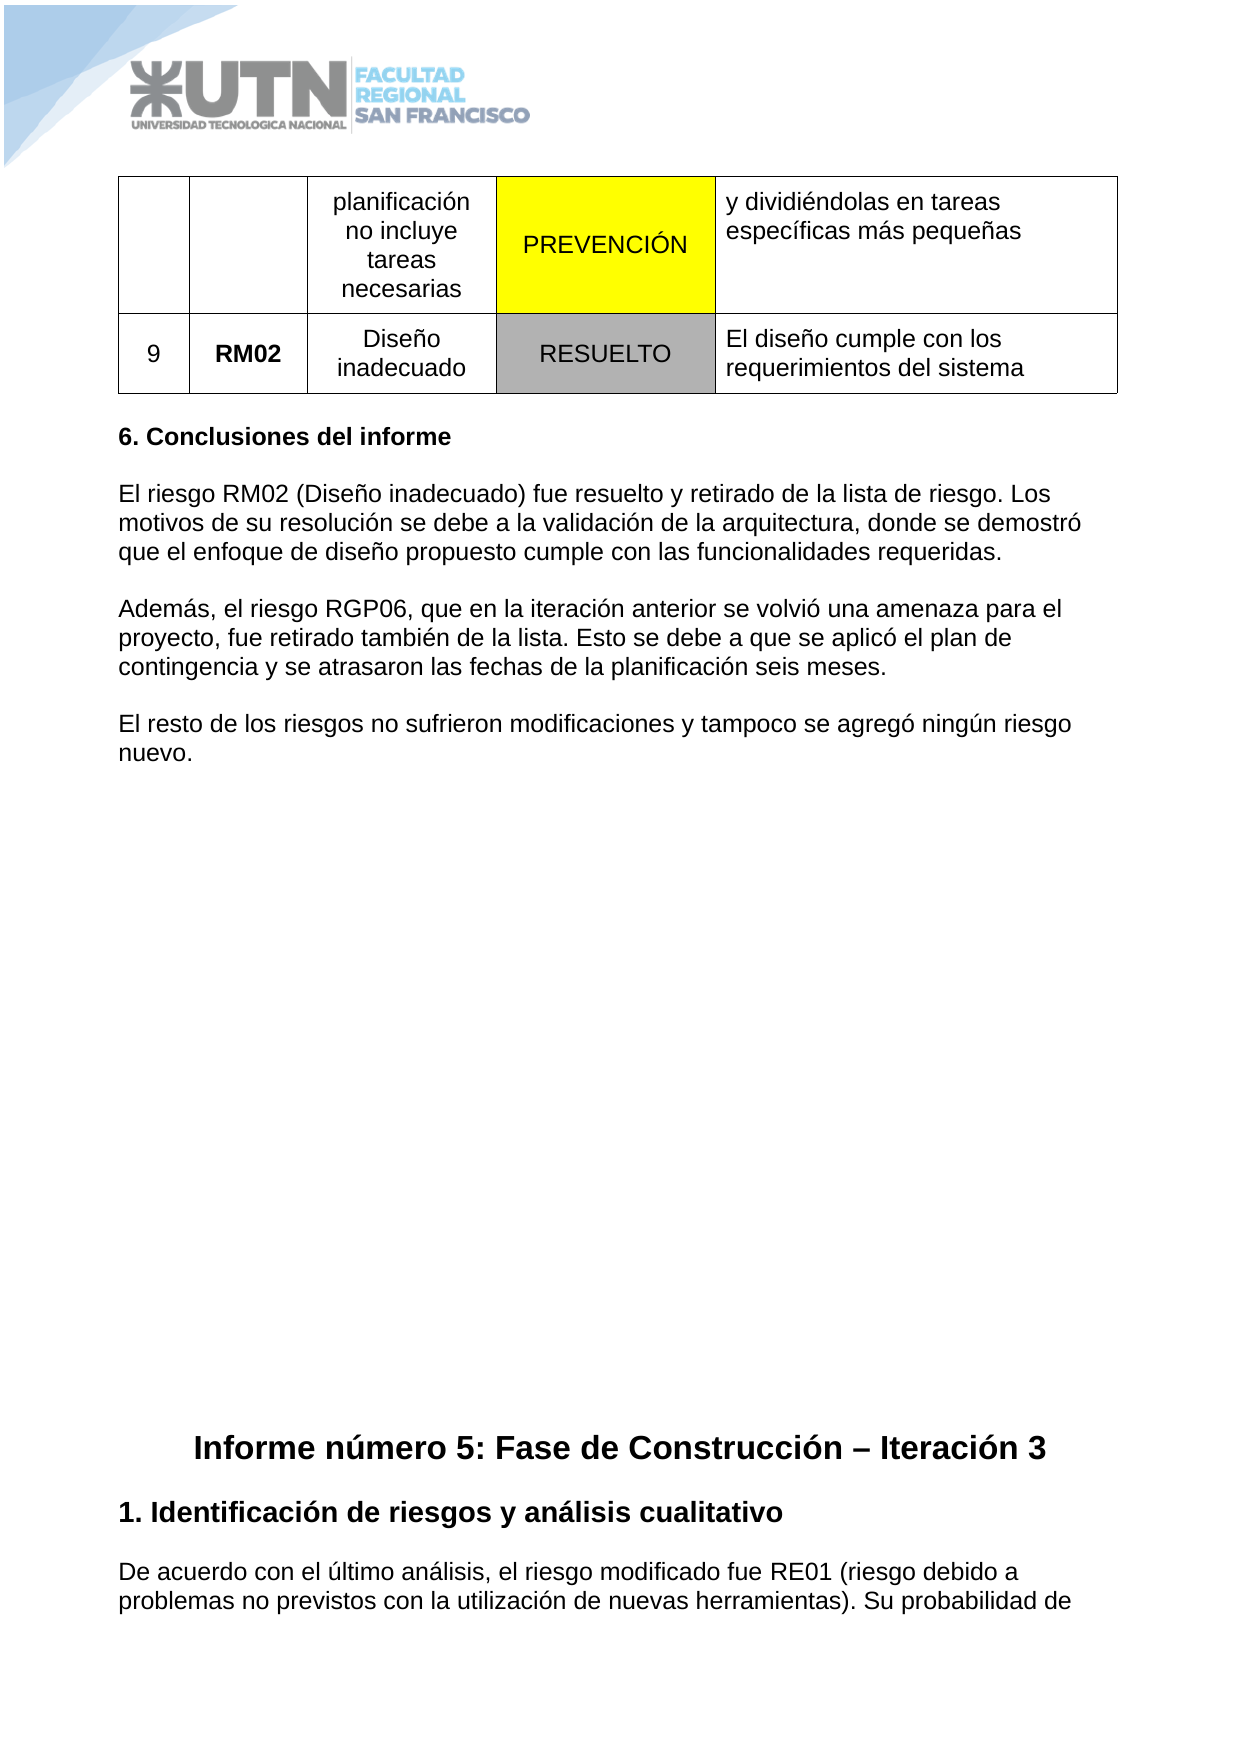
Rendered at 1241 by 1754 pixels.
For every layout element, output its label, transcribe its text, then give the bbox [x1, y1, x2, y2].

table_cell Diseño inadecuado [308, 314, 496, 393]
table_cell El diseño cumple con los requerimientos del sistema [716, 314, 1117, 393]
text El riesgo RM02 (Diseño inadecuado) fue resuelto y retirado de la lista de riesgo. Los motivos de su resolución se debe a la validación de la arquitectura, donde se demostró que el enfoque de diseño propuesto cumple con las funcionalidades requeridas. [118, 479, 1122, 565]
text El resto de los riesgos no sufrieron modificaciones y tampoco se agregó ningún riesgo nuevo. [118, 709, 1122, 767]
table_cell [190, 177, 307, 313]
table_cell planificación no incluye tareas necesarias [308, 177, 496, 313]
text Informe número 5: Fase de Construcción – Iteración 3 [118, 1428, 1122, 1466]
table_cell RM02 [190, 314, 307, 393]
text 6. Conclusiones del informe [118, 422, 1122, 450]
picture [3, 5, 532, 169]
table_cell 9 [119, 314, 189, 393]
table_cell y dividiéndolas en tareas específicas más pequeñas [716, 177, 1117, 313]
table_cell PREVENCIÓN [497, 177, 715, 313]
text De acuerdo con el último análisis, el riesgo modificado fue RE01 (riesgo debido a problemas no previstos con la utilización de nuevas herramientas). Su probabilidad de [118, 1557, 1122, 1615]
table_cell [119, 177, 189, 313]
text Además, el riesgo RGP06, que en la iteración anterior se volvió una amenaza para el proyecto, fue retirado también de la lista. Esto se debe a que se aplicó el plan de contingencia y se atrasaron las fechas de la planificación seis meses. [118, 594, 1122, 680]
table_cell RESUELTO [497, 314, 715, 393]
text 1. Identificación de riesgos y análisis cualitativo [118, 1495, 1122, 1529]
